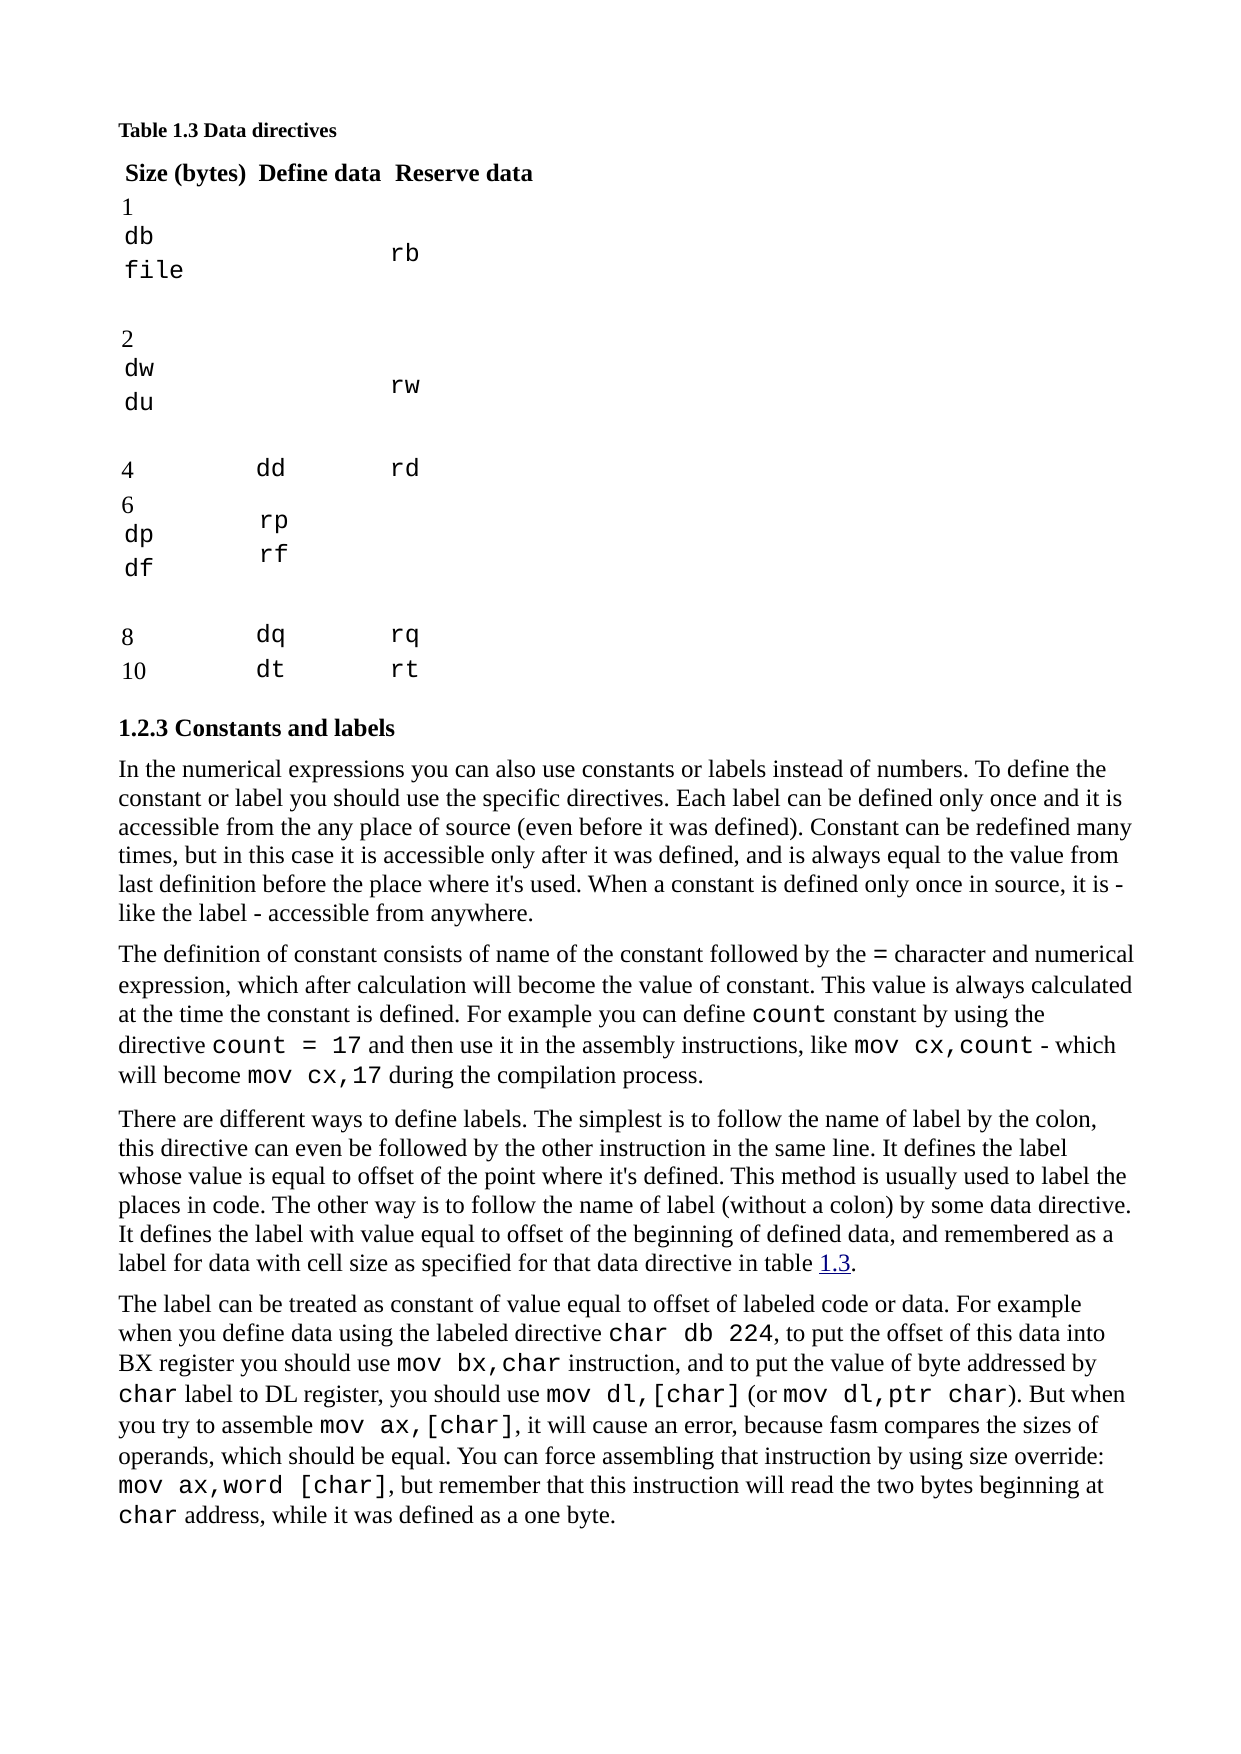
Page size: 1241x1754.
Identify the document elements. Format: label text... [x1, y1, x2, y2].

table_cell 10 [118, 654, 253, 688]
table_header Size (bytes) [118, 155, 253, 189]
table_header dw [121, 353, 169, 387]
table_cell [253, 321, 387, 453]
table_cell rt [387, 654, 541, 688]
table_cell du [121, 387, 169, 421]
table_cell [387, 487, 541, 619]
table_cell dd [253, 453, 387, 487]
table_header db [121, 221, 199, 255]
subtitle 1.2.3 Constants and labels [118, 713, 1137, 742]
text The label can be treated as constant of value equal to offset of labeled code or data. For example when you define data using the labeled directive char db 224, to put the offset of this data into BX register you should use mov bx,char instruction, and to put the value of byte addressed by char label to DL register, you should use mov dl,[char] (or mov dl,ptr char). But when you try to assemble mov ax,[char], it will cause an error, because fasm compares the sizes of operands, which should be equal. You can force assembling that instruction by using size override: mov ax,word [char], but remember that this instruction will read the two bytes beginning at char address, while it was defined as a one byte. [118, 1289, 1137, 1531]
table_cell [253, 487, 387, 619]
table_header rp [256, 505, 303, 539]
table_cell rf [256, 539, 303, 573]
table_cell [253, 189, 387, 321]
table_cell 6 [118, 487, 253, 619]
table_cell dq [253, 619, 387, 653]
table_cell 1 [118, 189, 253, 321]
table_cell rb [387, 189, 541, 321]
table_header dp [121, 519, 169, 553]
table_cell rd [387, 453, 541, 487]
table_cell 4 [118, 453, 253, 487]
table_cell rw [387, 321, 541, 453]
table_cell 2 [118, 321, 253, 453]
text In the numerical expressions you can also use constants or labels instead of numbers. To define the constant or label you should use the specific directives. Each label can be defined only once and it is accessible from the any place of source (even before it was defined). Constant can be redefined many times, but in this case it is accessible only after it was defined, and is always equal to the value from last definition before the place where it's used. When a constant is defined only once in source, it is - like the label - accessible from anywhere. [118, 754, 1137, 927]
text The definition of constant consists of name of the constant followed by the = character and numerical expression, which after calculation will become the value of constant. This value is always calculated at the time the constant is defined. For example you can define count constant by using the directive count = 17 and then use it in the assembly instructions, like mov cx,count - which will become mov cx,17 during the compilation process. [118, 939, 1137, 1091]
table_cell dt [253, 654, 387, 688]
table_header Reserve data [387, 155, 541, 189]
table_cell file [121, 255, 199, 289]
table_cell rq [387, 619, 541, 653]
text There are different ways to define labels. The simplest is to follow the name of label by the colon, this directive can even be followed by the other instruction in the same line. It defines the label whose value is equal to offset of the point where it's defined. This method is usually used to label the places in code. The other way is to follow the name of label (without a colon) by some data directive. It defines the label with value equal to offset of the beginning of defined data, and remembered as a label for data with cell size as specified for that data directive in table 1.3. [118, 1104, 1137, 1276]
subtitle Table 1.3 Data directives [118, 118, 1137, 142]
table_cell df [121, 553, 169, 587]
table_cell 8 [118, 619, 253, 653]
table_header Define data [253, 155, 387, 189]
